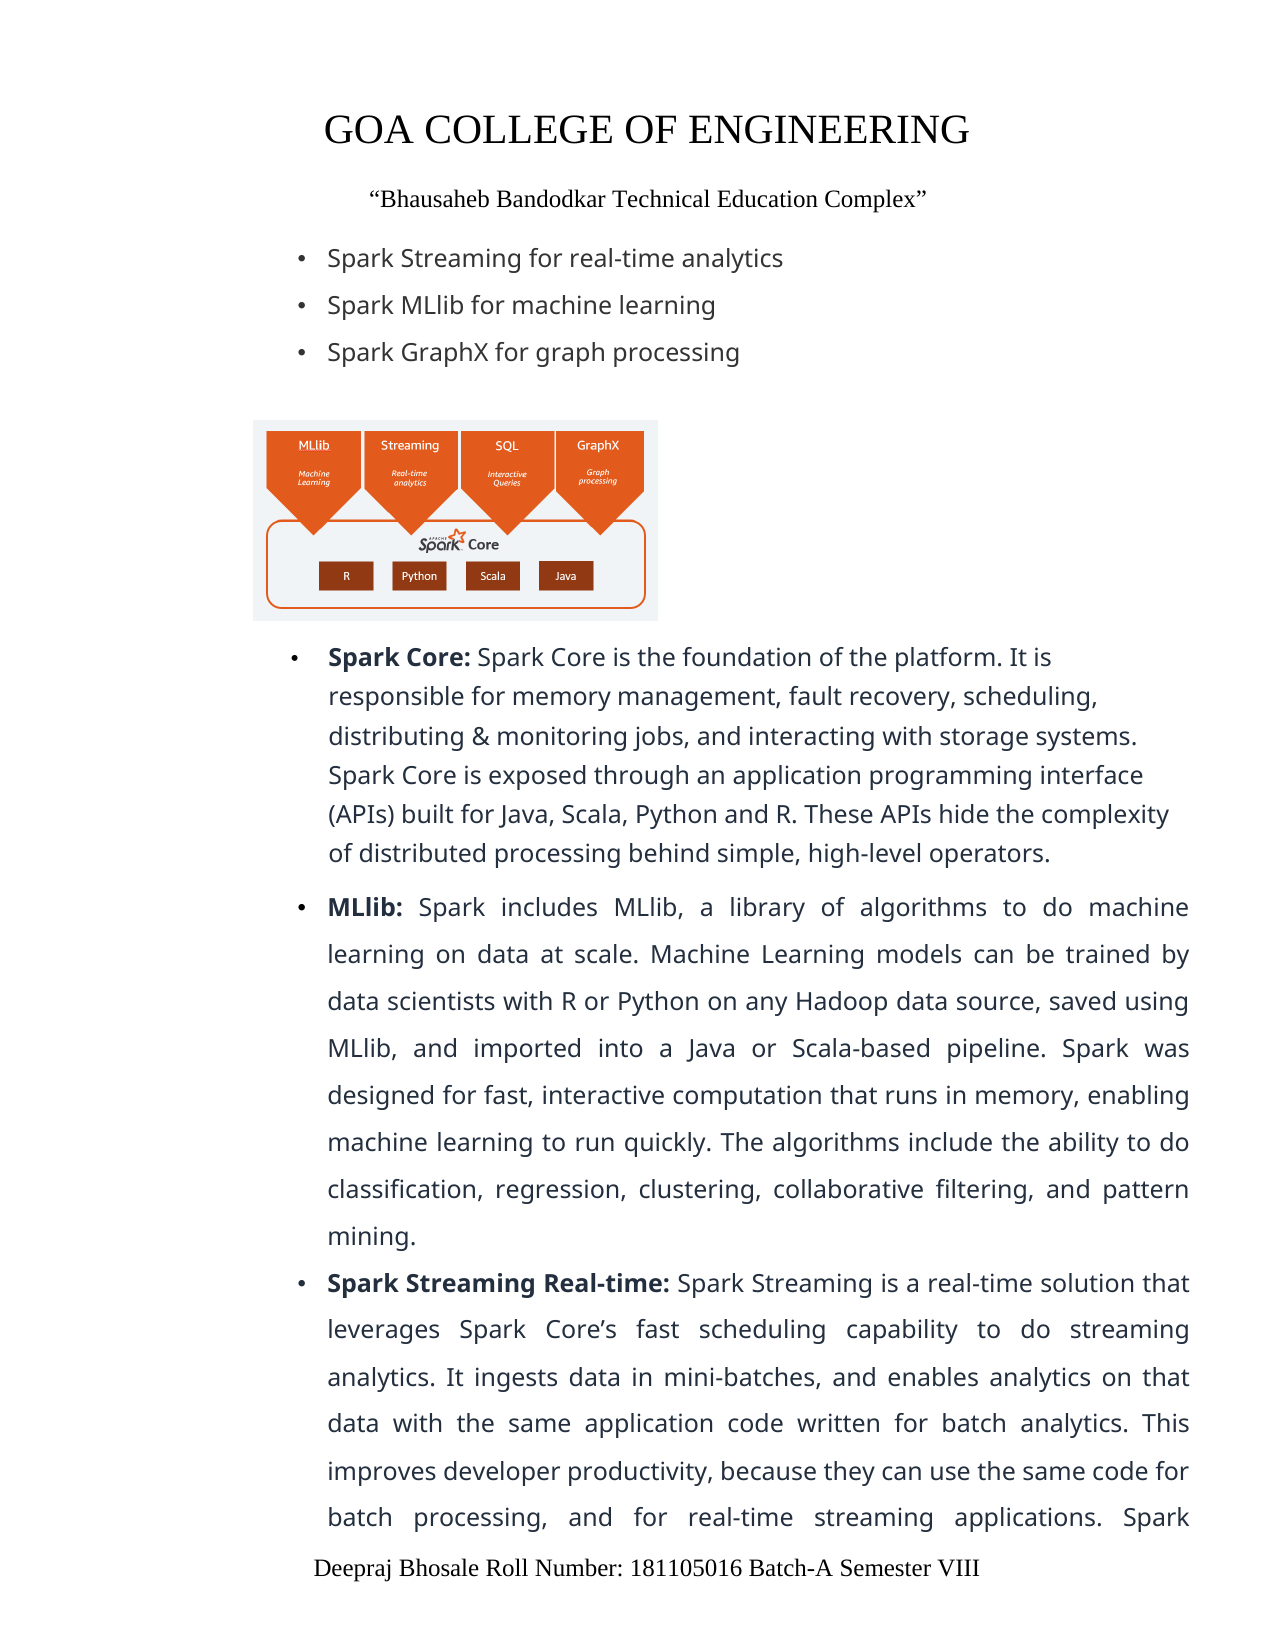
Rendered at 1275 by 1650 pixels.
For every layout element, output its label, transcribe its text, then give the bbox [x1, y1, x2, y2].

list Spark Core: Spark Core is the foundation of the platform. It is responsible for memory management, fault recovery, scheduling, distributing & monitoring jobs, and interacting with storage systems. Spark Core is exposed through an application programming interface (APIs) built for Java, Scala, Python and R. These APIs hide the complexity of distributed processing behind simple, high-level operators. [291, 640, 1191, 870]
list MLlib: Spark includes MLlib, a library of algorithms to do machine learning on data at scale. Machine Learning models can be trained by data scientists with R or Python on any Hadoop data source, saved using MLlib, and imported into a Java or Scala-based pipeline. Spark was designed for fast, interactive computation that runs in memory, enabling machine learning to run quickly. The algorithms include the ability to do classification, regression, clustering, collaborative filtering, and pattern mining. [297, 889, 1191, 1252]
list Spark Streaming for real-time analytics [297, 240, 1191, 274]
list Spark Streaming Real-time: Spark Streaming is a real-time solution that leverages Spark Core’s fast scheduling capability to do streaming analytics. It ingests data in mini-batches, and enables analytics on that data with the same application code written for batch analytics. This improves developer productivity, because they can use the same code for batch processing, and for real-time streaming applications. Spark [297, 1265, 1191, 1534]
list Spark GraphX for graph processing [297, 334, 1191, 368]
picture [253, 420, 659, 621]
list Spark MLlib for machine learning [297, 287, 1191, 321]
